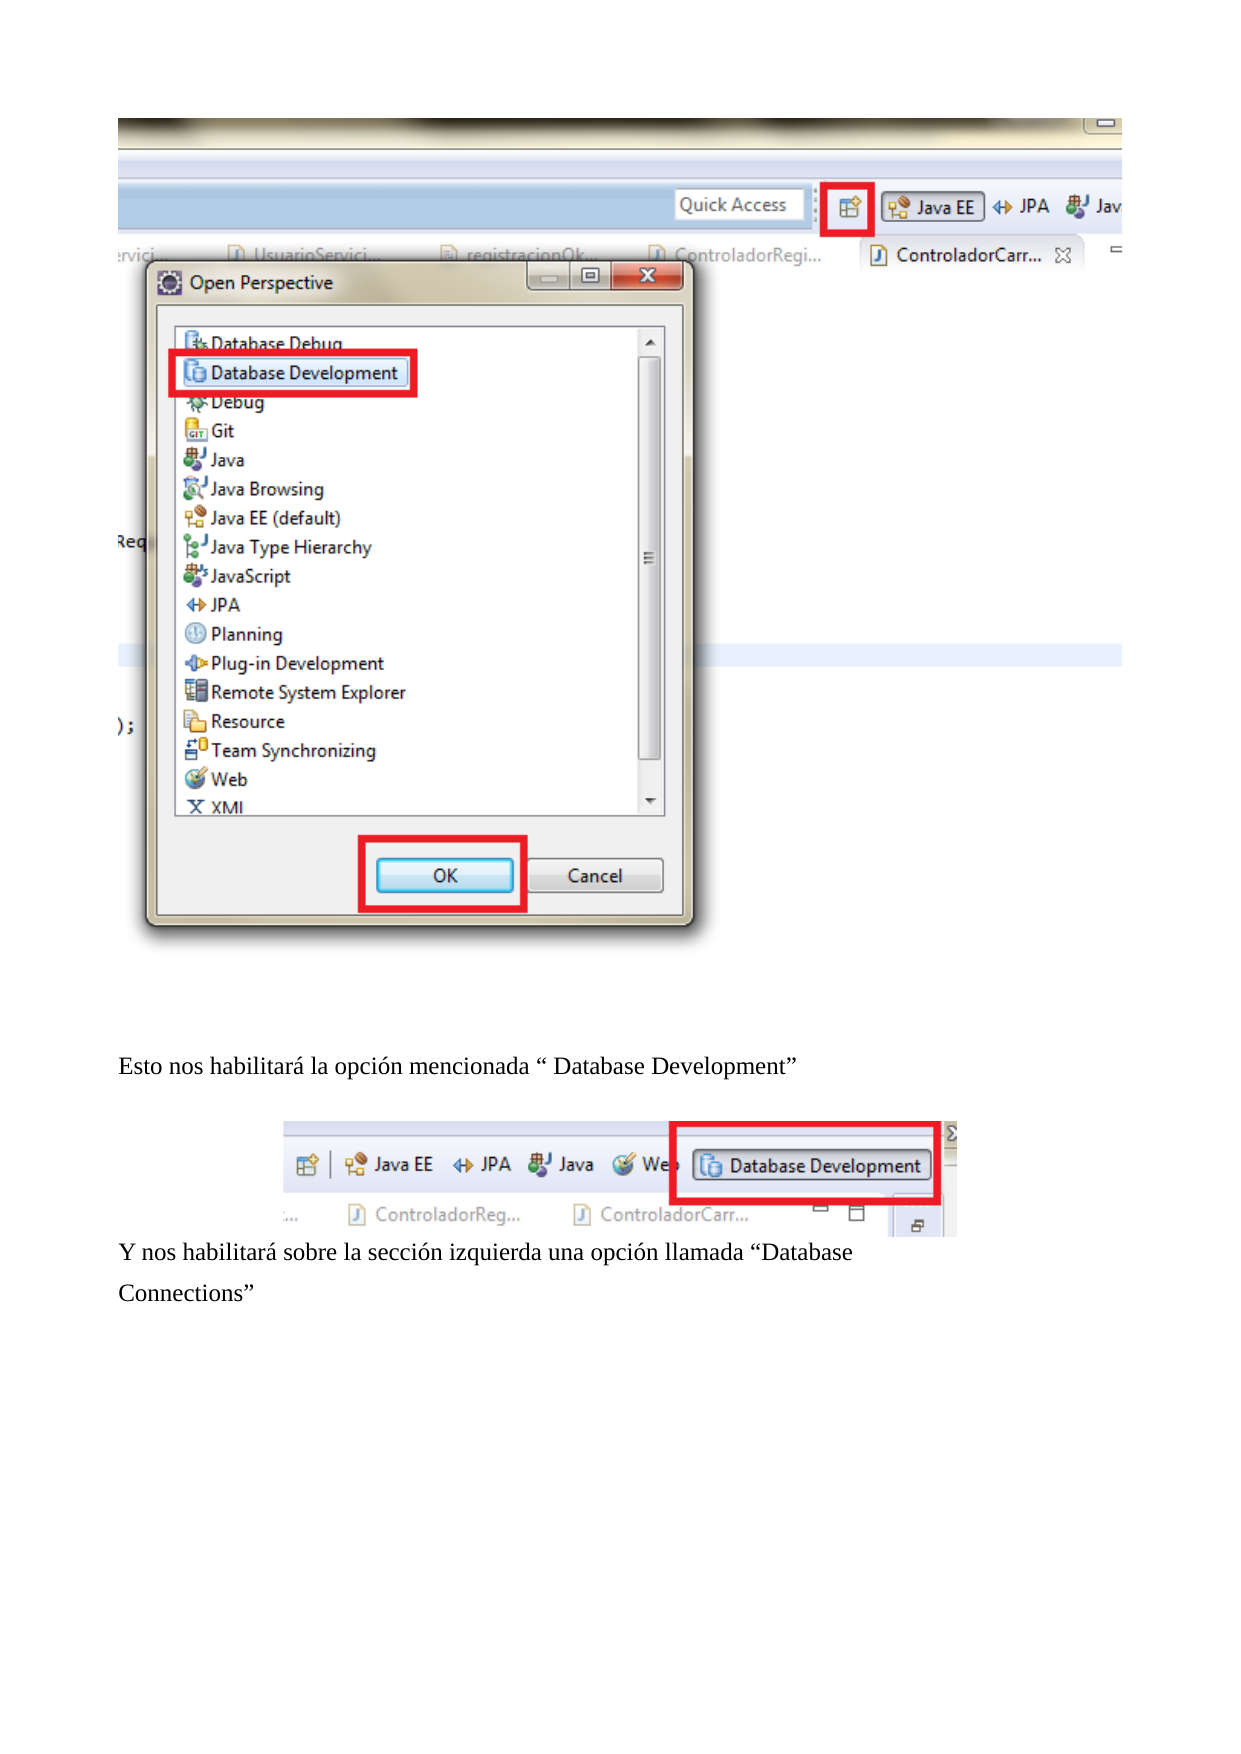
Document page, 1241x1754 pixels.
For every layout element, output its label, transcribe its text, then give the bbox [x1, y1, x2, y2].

text Y nos habilitará sobre la sección izquierda una opción llamada “Database [118, 1121, 1122, 1266]
text Connections” [118, 1278, 1122, 1307]
picture [283, 1121, 957, 1237]
text Esto nos habilitará la opción mencionada “ Database Development” [118, 1051, 1122, 1080]
picture [118, 118, 1123, 982]
